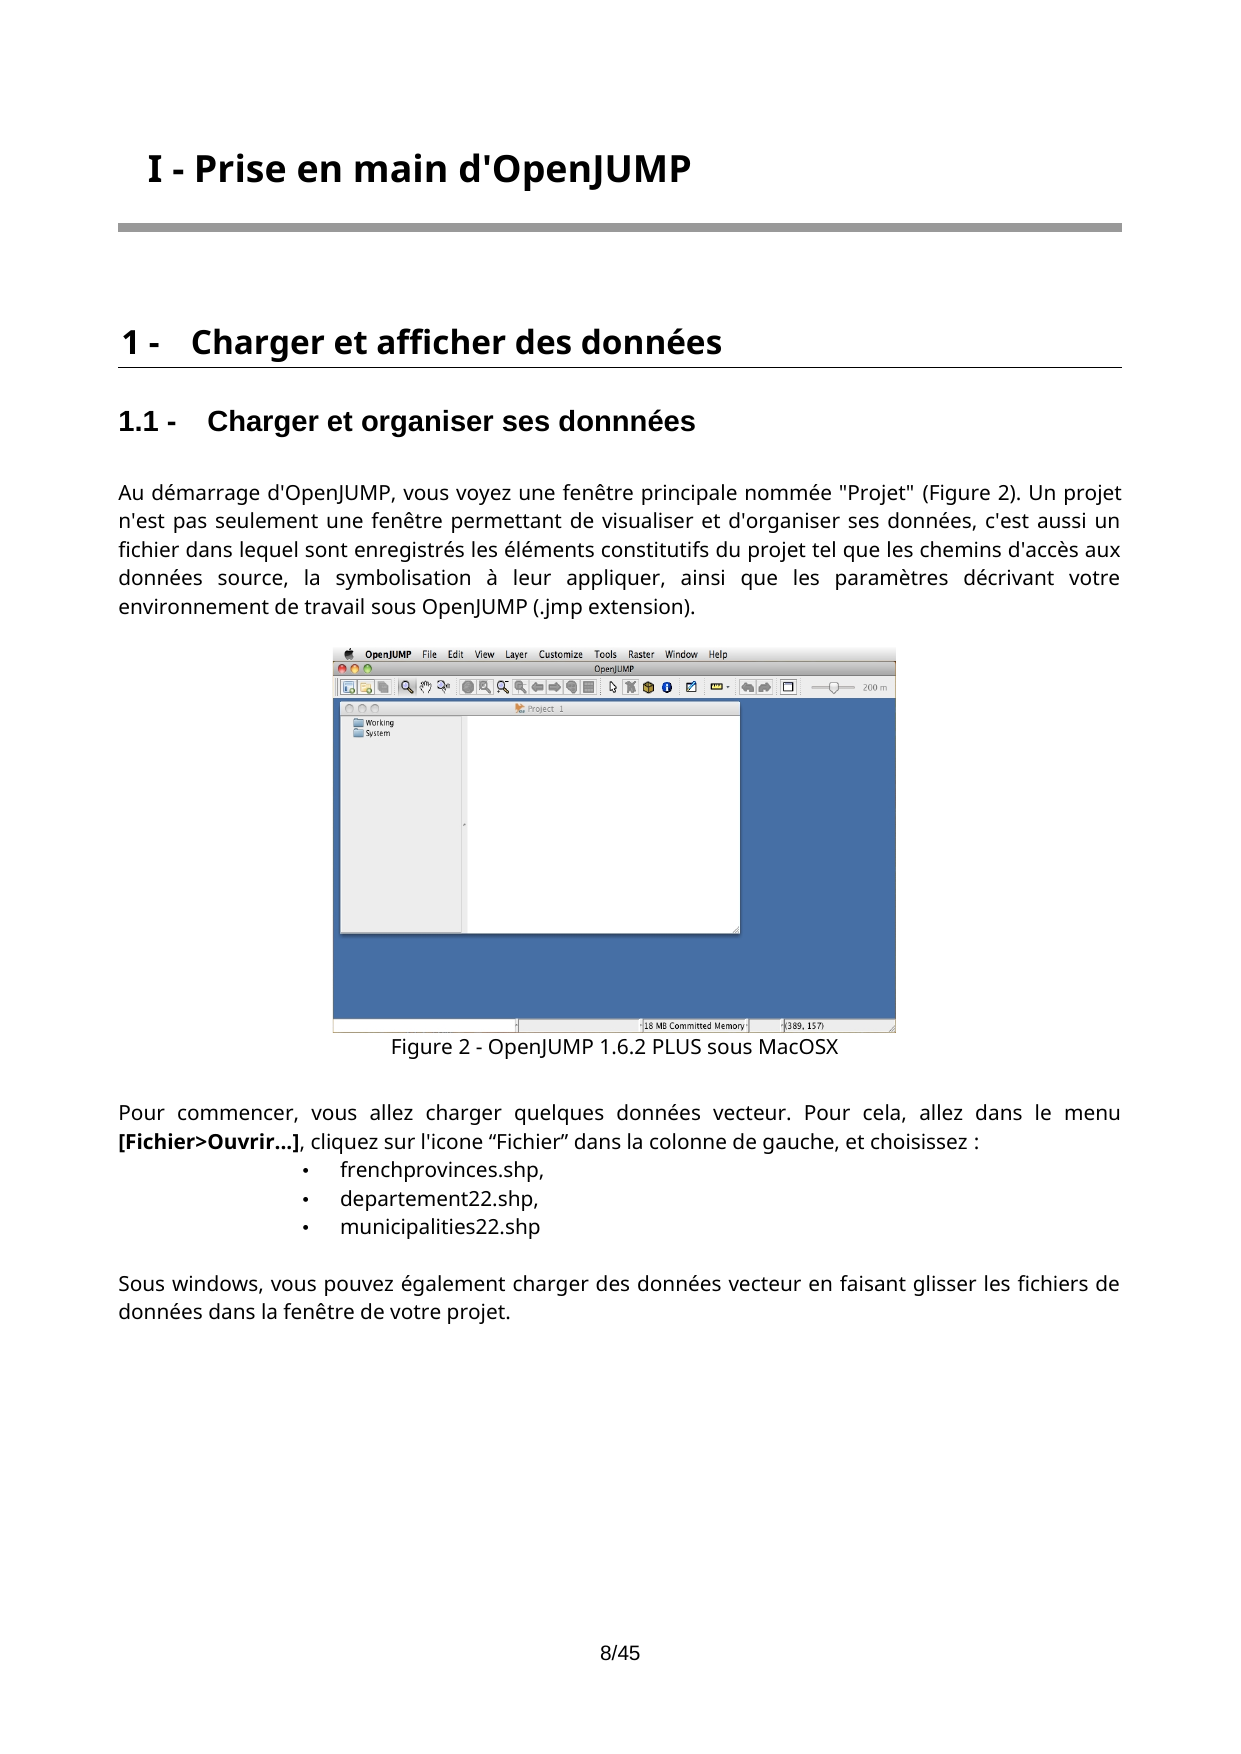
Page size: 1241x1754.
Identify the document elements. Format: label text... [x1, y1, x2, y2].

list municipalities22.shp [302, 1212, 1122, 1241]
subtitle Charger et afficher des données [118, 316, 1122, 367]
text Au démarrage d'OpenJUMP, vous voyez une fenêtre principale nommée "Projet" (Figure 2). Un projet n'est pas seulement une fenêtre permettant de visualiser et d'organiser ses données, c'est aussi un fichier dans lequel sont enregistrés les éléments constitutifs du projet tel que les chemins d'accès aux données source, la symbolisation à leur appliquer, ainsi que les paramètres décrivant votre environnement de travail sous OpenJUMP (.jmp extension). [118, 478, 1122, 620]
list departement22.shp, [302, 1184, 1122, 1212]
picture [332, 647, 896, 1033]
text Figure 2 - OpenJUMP 1.6.2 PLUS sous MacOSX [235, 672, 994, 1061]
text Pour commencer, vous allez charger quelques données vecteur. Pour cela, allez dans le menu [Fichier>Ouvrir...], cliquez sur l'icone “Fichier” dans la colonne de gauche, et choisissez : [118, 1098, 1122, 1155]
text Sous windows, vous pouvez également charger des données vecteur en faisant glisser les fichiers de données dans la fenêtre de votre projet. [118, 1269, 1122, 1326]
list frenchprovinces.shp, [302, 1155, 1122, 1184]
subtitle Charger et organiser ses donnnées [118, 404, 1122, 437]
subtitle I - Prise en main d'OpenJUMP [118, 113, 1122, 223]
